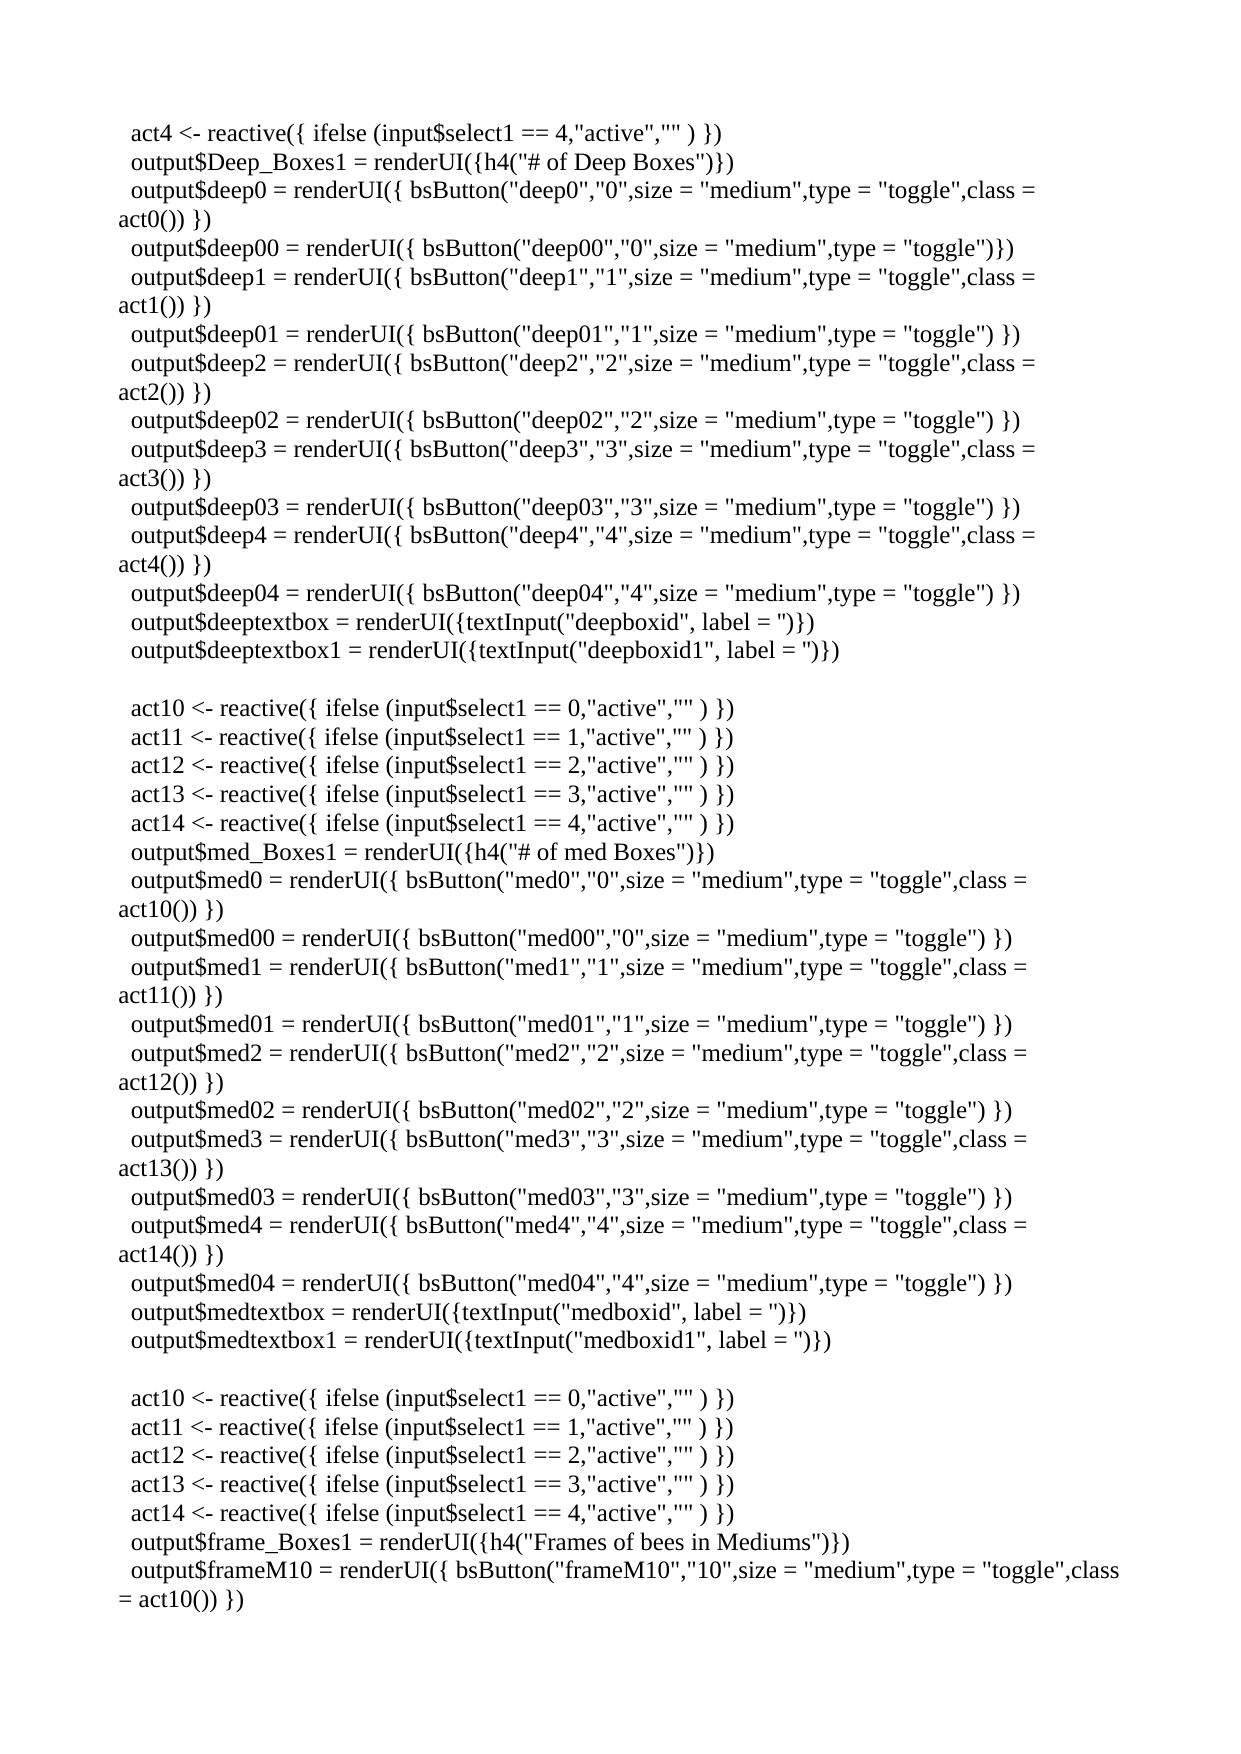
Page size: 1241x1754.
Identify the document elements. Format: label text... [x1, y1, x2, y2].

text output$med01 = renderUI({ bsButton("med01","1",size = "medium",type = "toggle") }) [118, 1009, 1122, 1038]
text output$med00 = renderUI({ bsButton("med00","0",size = "medium",type = "toggle") }) [118, 923, 1122, 952]
text output$Deep_Boxes1 = renderUI({h4("# of Deep Boxes")}) [118, 147, 1122, 176]
text output$med04 = renderUI({ bsButton("med04","4",size = "medium",type = "toggle") }) [118, 1268, 1122, 1297]
text output$med1 = renderUI({ bsButton("med1","1",size = "medium",type = "toggle",class = act11()) }) [118, 952, 1122, 1009]
text output$deep3 = renderUI({ bsButton("deep3","3",size = "medium",type = "toggle",class = act3()) }) [118, 434, 1122, 492]
text output$deep0 = renderUI({ bsButton("deep0","0",size = "medium",type = "toggle",class = act0()) }) [118, 176, 1122, 233]
text act13 <- reactive({ ifelse (input$select1 == 3,"active","" ) }) [118, 1469, 1122, 1498]
text output$med_Boxes1 = renderUI({h4("# of med Boxes")}) [118, 837, 1122, 866]
text output$deep2 = renderUI({ bsButton("deep2","2",size = "medium",type = "toggle",class = act2()) }) [118, 348, 1122, 406]
text output$med3 = renderUI({ bsButton("med3","3",size = "medium",type = "toggle",class = act13()) }) [118, 1124, 1122, 1182]
text act10 <- reactive({ ifelse (input$select1 == 0,"active","" ) }) [118, 1383, 1122, 1412]
text act11 <- reactive({ ifelse (input$select1 == 1,"active","" ) }) [118, 722, 1122, 751]
text act11 <- reactive({ ifelse (input$select1 == 1,"active","" ) }) [118, 1412, 1122, 1441]
text output$med0 = renderUI({ bsButton("med0","0",size = "medium",type = "toggle",class = act10()) }) [118, 866, 1122, 923]
text output$deep00 = renderUI({ bsButton("deep00","0",size = "medium",type = "toggle")}) [118, 233, 1122, 262]
text output$medtextbox1 = renderUI({textInput("medboxid1", label = '')}) [118, 1326, 1122, 1354]
text output$frameM10 = renderUI({ bsButton("frameM10","10",size = "medium",type = "toggle",class = act10()) }) [118, 1556, 1122, 1613]
text output$deep01 = renderUI({ bsButton("deep01","1",size = "medium",type = "toggle") }) [118, 319, 1122, 348]
text act10 <- reactive({ ifelse (input$select1 == 0,"active","" ) }) [118, 693, 1122, 722]
text output$deep4 = renderUI({ bsButton("deep4","4",size = "medium",type = "toggle",class = act4()) }) [118, 521, 1122, 578]
text output$deep1 = renderUI({ bsButton("deep1","1",size = "medium",type = "toggle",class = act1()) }) [118, 262, 1122, 319]
text output$frame_Boxes1 = renderUI({h4("Frames of bees in Mediums")}) [118, 1527, 1122, 1556]
text act12 <- reactive({ ifelse (input$select1 == 2,"active","" ) }) [118, 1441, 1122, 1469]
text output$med2 = renderUI({ bsButton("med2","2",size = "medium",type = "toggle",class = act12()) }) [118, 1038, 1122, 1096]
text act12 <- reactive({ ifelse (input$select1 == 2,"active","" ) }) [118, 751, 1122, 779]
text output$deep02 = renderUI({ bsButton("deep02","2",size = "medium",type = "toggle") }) [118, 406, 1122, 434]
text output$deeptextbox = renderUI({textInput("deepboxid", label = '')}) [118, 607, 1122, 636]
text output$medtextbox = renderUI({textInput("medboxid", label = '')}) [118, 1297, 1122, 1326]
text act14 <- reactive({ ifelse (input$select1 == 4,"active","" ) }) [118, 1498, 1122, 1527]
text act13 <- reactive({ ifelse (input$select1 == 3,"active","" ) }) [118, 779, 1122, 808]
text act14 <- reactive({ ifelse (input$select1 == 4,"active","" ) }) [118, 808, 1122, 837]
text act4 <- reactive({ ifelse (input$select1 == 4,"active","" ) }) [118, 118, 1122, 147]
text output$med03 = renderUI({ bsButton("med03","3",size = "medium",type = "toggle") }) [118, 1182, 1122, 1211]
text output$deep03 = renderUI({ bsButton("deep03","3",size = "medium",type = "toggle") }) [118, 492, 1122, 521]
text output$med02 = renderUI({ bsButton("med02","2",size = "medium",type = "toggle") }) [118, 1096, 1122, 1124]
text output$deep04 = renderUI({ bsButton("deep04","4",size = "medium",type = "toggle") }) [118, 578, 1122, 607]
text output$med4 = renderUI({ bsButton("med4","4",size = "medium",type = "toggle",class = act14()) }) [118, 1211, 1122, 1268]
text output$deeptextbox1 = renderUI({textInput("deepboxid1", label = '')}) [118, 636, 1122, 664]
